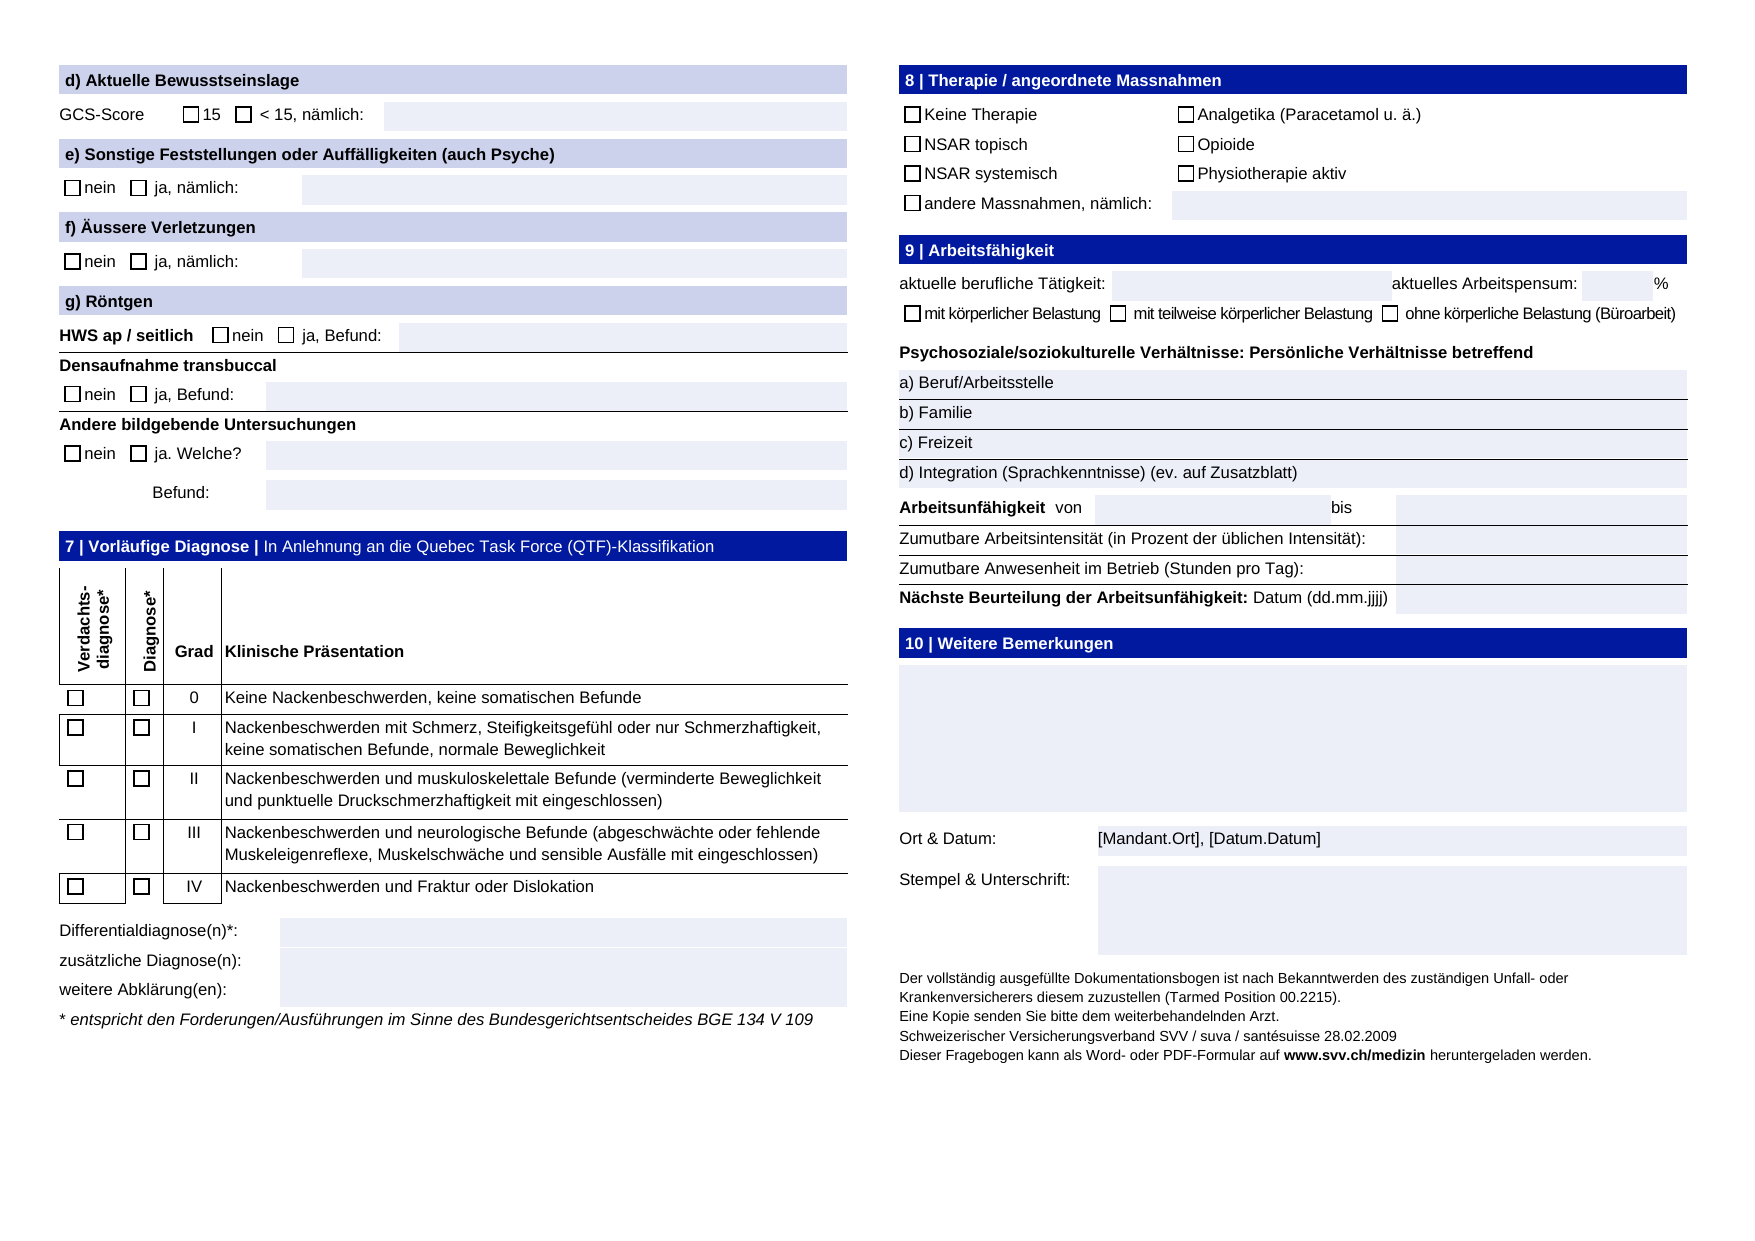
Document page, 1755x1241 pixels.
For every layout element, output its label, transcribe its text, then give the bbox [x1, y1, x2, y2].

table_header 7 | Vorläufige Diagnose | In Anlehnung an die Quebec Task Force (QTF)-Klassifikation [59, 531, 847, 561]
table_cell Befund: [59, 480, 266, 510]
table_header [1095, 495, 1331, 525]
table_cell weitere Abklärung(en): [59, 977, 280, 1007]
table_cell b) Familie [899, 400, 1687, 429]
table_cell Andere bildgebende Untersuchungen [59, 412, 847, 441]
table_header 9 | Arbeitsfähigkeit [899, 235, 1687, 264]
table_cell [266, 382, 847, 411]
table_cell nein ja. Welche? [59, 441, 266, 470]
table_cell NSAR topisch [899, 131, 1172, 161]
table_header [1582, 271, 1653, 301]
table_header Klinische Präsentation [222, 568, 847, 684]
table_header [1396, 495, 1687, 525]
table_cell IV [164, 874, 221, 902]
table_cell Zumutbare Anwesenheit im Betrieb (Stunden pro Tag): [899, 556, 1396, 584]
table_header Analgetika (Paracetamol u. ä.) [1172, 102, 1687, 131]
table_cell Stempel & Unterschrift: [899, 866, 1098, 896]
table_cell [899, 926, 1098, 955]
table_cell [59, 65, 856, 1158]
table_cell [59, 685, 125, 714]
table_header g) Röntgen [59, 286, 847, 315]
table_header Psychosoziale/soziokulturelle Verhältnisse: Persönliche Verhältnisse betreffend [899, 340, 1687, 370]
table_header f) Äussere Verletzungen [59, 212, 847, 242]
table_cell Nächste Beurteilung der Arbeitsunfähigkeit: Datum (dd.mm.jjjj) [899, 585, 1396, 614]
table_cell [60, 874, 125, 902]
table_header Diagnose* [126, 568, 163, 684]
table_cell [126, 685, 163, 714]
table_header [399, 323, 847, 352]
table_cell NSAR systemisch [899, 161, 1172, 191]
table_cell [1098, 866, 1687, 896]
table_header 8 | Therapie / angeordnete Massnahmen [899, 65, 1687, 94]
table_cell Nackenbeschwerden mit Schmerz, Steifigkeitsgefühl oder nur Schmerzhaftigkeit, keine somatischen Befunde, normale Beweglichkeit [222, 715, 847, 765]
table_cell [59, 820, 125, 873]
table_header e) Sonstige Feststellungen oder Auffälligkeiten (auch Psyche) [59, 139, 847, 168]
table_cell Keine Nackenbeschwerden, keine somatischen Befunde [222, 685, 847, 714]
table_header Grad [164, 568, 221, 684]
table_header bis [1331, 495, 1396, 525]
table_cell Nackenbeschwerden und Fraktur oder Dislokation [222, 874, 847, 902]
table_header [302, 249, 847, 278]
table_header [302, 175, 847, 205]
table_cell nein ja, Befund: [59, 382, 266, 411]
table_header % [1654, 271, 1687, 301]
table_cell [899, 856, 1098, 866]
table_header [384, 102, 847, 131]
table_cell andere Massnahmen, nämlich: [899, 191, 1172, 220]
table_cell [1396, 585, 1687, 614]
table_cell [899, 896, 1098, 926]
table_cell [126, 874, 163, 902]
table_header 10 | Weitere Bemerkungen [899, 628, 1687, 658]
table_cell [266, 480, 847, 510]
table_cell [266, 470, 847, 480]
table_cell Der vollständig ausgefüllte Dokumentationsbogen ist nach Bekanntwerden des zuständigen Unfall- oder Krankenversicherers diesem zuzustellen (Tarmed Position 00.2215). Eine Kopie senden Sie bitte dem weiterbehandelnden Arzt. Schweizerischer Versicherungsverband SVV / suva / santésuisse 28.02.2009 Dieser Fragebogen kann als Word- oder PDF-Formular auf www.svv.ch/medizin heruntergeladen werden. [899, 65, 1695, 1158]
table_cell 0 [164, 685, 221, 714]
table_header 15 < 15, nämlich: [177, 102, 384, 131]
table_header [Mandant.Ort], [Datum.Datum] [1098, 826, 1687, 856]
table_header Differentialdiagnose(n)*: [59, 918, 280, 947]
table_cell [1098, 926, 1687, 955]
table_header aktuelles Arbeitspensum: [1392, 271, 1582, 301]
table_cell * entspricht den Forderungen/Ausführungen im Sinne des Bundesgerichtsentscheides BGE 134 V 109 [59, 1007, 847, 1034]
table_cell [856, 65, 899, 1158]
table_header nein ja, nämlich: [59, 249, 302, 278]
table_cell I [164, 715, 221, 765]
table_header Ort & Datum: [899, 826, 1098, 856]
table_cell c) Freizeit [899, 430, 1687, 458]
table_header [1112, 271, 1392, 301]
table_cell [1172, 191, 1687, 220]
table_header aktuelle berufliche Tätigkeit: [899, 271, 1112, 301]
table_cell [59, 766, 125, 818]
table_cell [1396, 556, 1687, 584]
table_cell [280, 948, 847, 977]
table_cell [126, 715, 163, 765]
table_cell Opioide [1172, 131, 1687, 161]
table_header Keine Therapie [899, 102, 1172, 131]
table_cell [126, 766, 163, 818]
table_cell mit körperlicher Belastung mit teilweise körperlicher Belastung ohne körperliche Belastung (Büroarbeit) [899, 301, 1687, 333]
table_header HWS ap / seitlich [59, 323, 207, 352]
table_cell [266, 441, 847, 470]
table_header d) Aktuelle Bewusstseinslage [59, 65, 847, 94]
table_cell zusätzliche Diagnose(n): [59, 948, 280, 977]
table_cell [60, 715, 125, 765]
table_cell Nackenbeschwerden und neurologische Befunde (abgeschwächte oder fehlende Muskeleigenreflexe, Muskelschwäche und sensible Ausfälle mit eingeschlossen) [222, 820, 847, 873]
table_cell [59, 470, 266, 480]
table_header Arbeitsunfähigkeit [899, 495, 1055, 525]
table_cell III [164, 820, 221, 873]
table_cell d) Integration (Sprachkenntnisse) (ev. auf Zusatzblatt) [899, 460, 1687, 488]
table_cell a) Beruf/Arbeitsstelle [899, 370, 1687, 399]
table_cell Zumutbare Arbeitsintensität (in Prozent der üblichen Intensität): [899, 526, 1396, 554]
table_header [280, 918, 847, 947]
table_header nein ja, Befund: [207, 323, 399, 352]
table_cell Physiotherapie aktiv [1172, 161, 1687, 191]
table_cell [1396, 526, 1687, 554]
table_cell [1098, 856, 1687, 866]
table_header GCS-Score [59, 102, 177, 131]
table_cell [1098, 896, 1687, 926]
table_cell Nackenbeschwerden und muskuloskelettale Befunde (verminderte Beweglichkeit und punktuelle Druckschmerzhaftigkeit mit eingeschlossen) [222, 766, 847, 818]
table_cell [126, 820, 163, 873]
table_header nein ja, nämlich: [59, 175, 302, 205]
table_cell [280, 977, 847, 1007]
table_header [899, 665, 1687, 812]
table_header von [1055, 495, 1095, 525]
table_header Verdachts-diagnose* [60, 568, 125, 684]
table_cell II [164, 766, 221, 818]
table_cell Densaufnahme transbuccal [59, 353, 847, 382]
